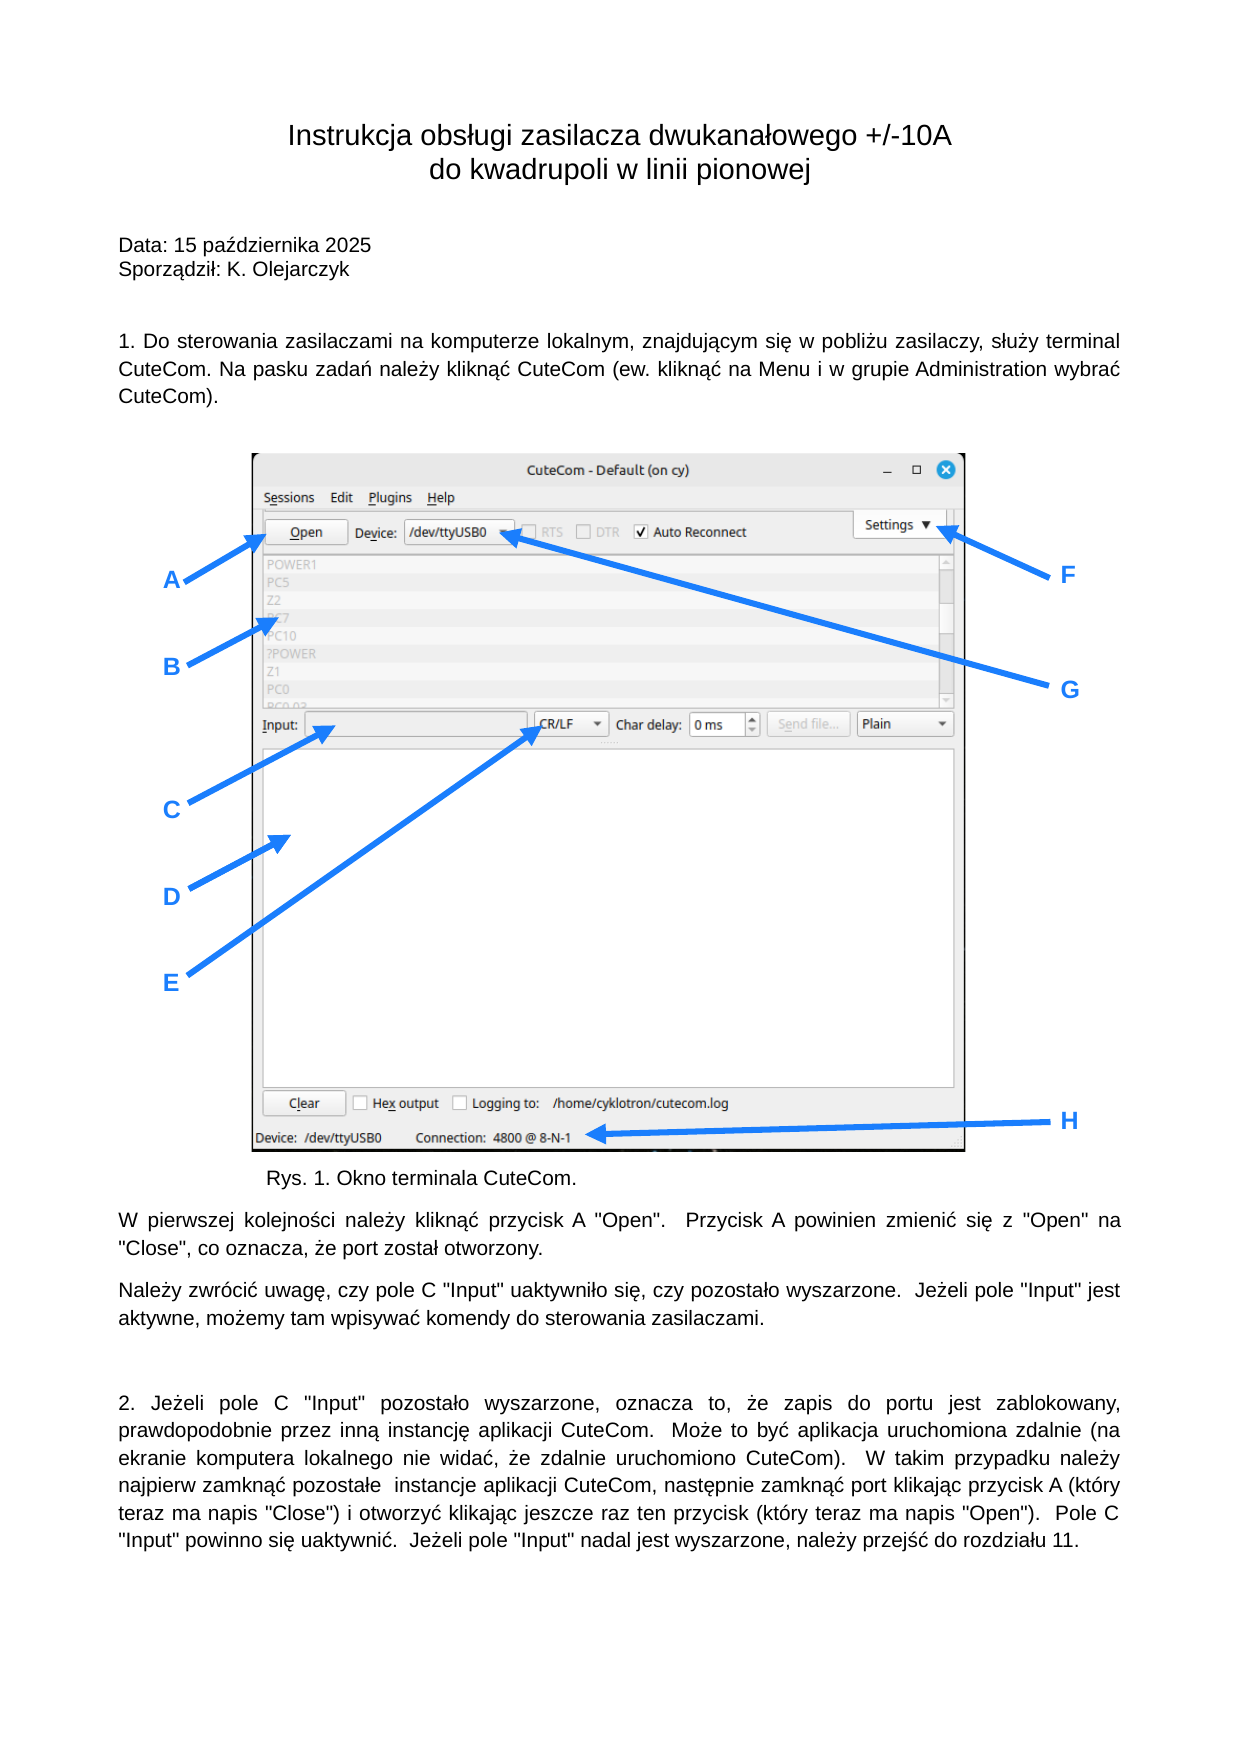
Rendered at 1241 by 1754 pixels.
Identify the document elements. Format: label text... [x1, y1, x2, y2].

text Rys. 1. Okno terminala CuteCom. [118, 1165, 1122, 1189]
text 1. Do sterowania zasilaczami na komputerze lokalnym, znajdującym się w pobliżu zasilaczy, służy terminal CuteCom. Na pasku zadań należy kliknąć CuteCom (ew. kliknąć na Menu i w grupie Administration wybrać CuteCom). [118, 329, 1122, 408]
text Instrukcja obsługi zasilacza dwukanałowego +/-10A [118, 118, 1122, 152]
text do kwadrupoli w linii pionowej [118, 152, 1122, 185]
text Data: 15 października 2025 [118, 233, 1122, 257]
picture [251, 453, 966, 1152]
text Należy zwrócić uwagę, czy pole C "Input" uaktywniło się, czy pozostało wyszarzone. Jeżeli pole "Input" jest aktywne, możemy tam wpisywać komendy do sterowania zasilaczami. [118, 1278, 1122, 1329]
text W pierwszej kolejności należy kliknąć przycisk A "Open". Przycisk A powinien zmienić się z "Open" na "Close", co oznacza, że port został otworzony. [118, 1208, 1122, 1259]
text 2. Jeżeli pole C "Input" pozostało wyszarzone, oznacza to, że zapis do portu jest zablokowany, prawdopodobnie przez inną instancję aplikacji CuteCom. Może to być aplikacja uruchomiona zdalnie (na ekranie komputera lokalnego nie widać, że zdalnie uruchomiono CuteCom). W takim przypadku należy najpierw zamknąć pozostałe instancje aplikacji CuteCom, następnie zamknąć port klikając przycisk A (który teraz ma napis "Close") i otworzyć klikając jeszcze raz ten przycisk (który teraz ma napis "Open"). Pole C "Input" powinno się uaktywnić. Jeżeli pole "Input" nadal jest wyszarzone, należy przejść do rozdziału 11. [118, 1390, 1122, 1552]
text Sporządził: K. Olejarczyk [118, 257, 1122, 281]
